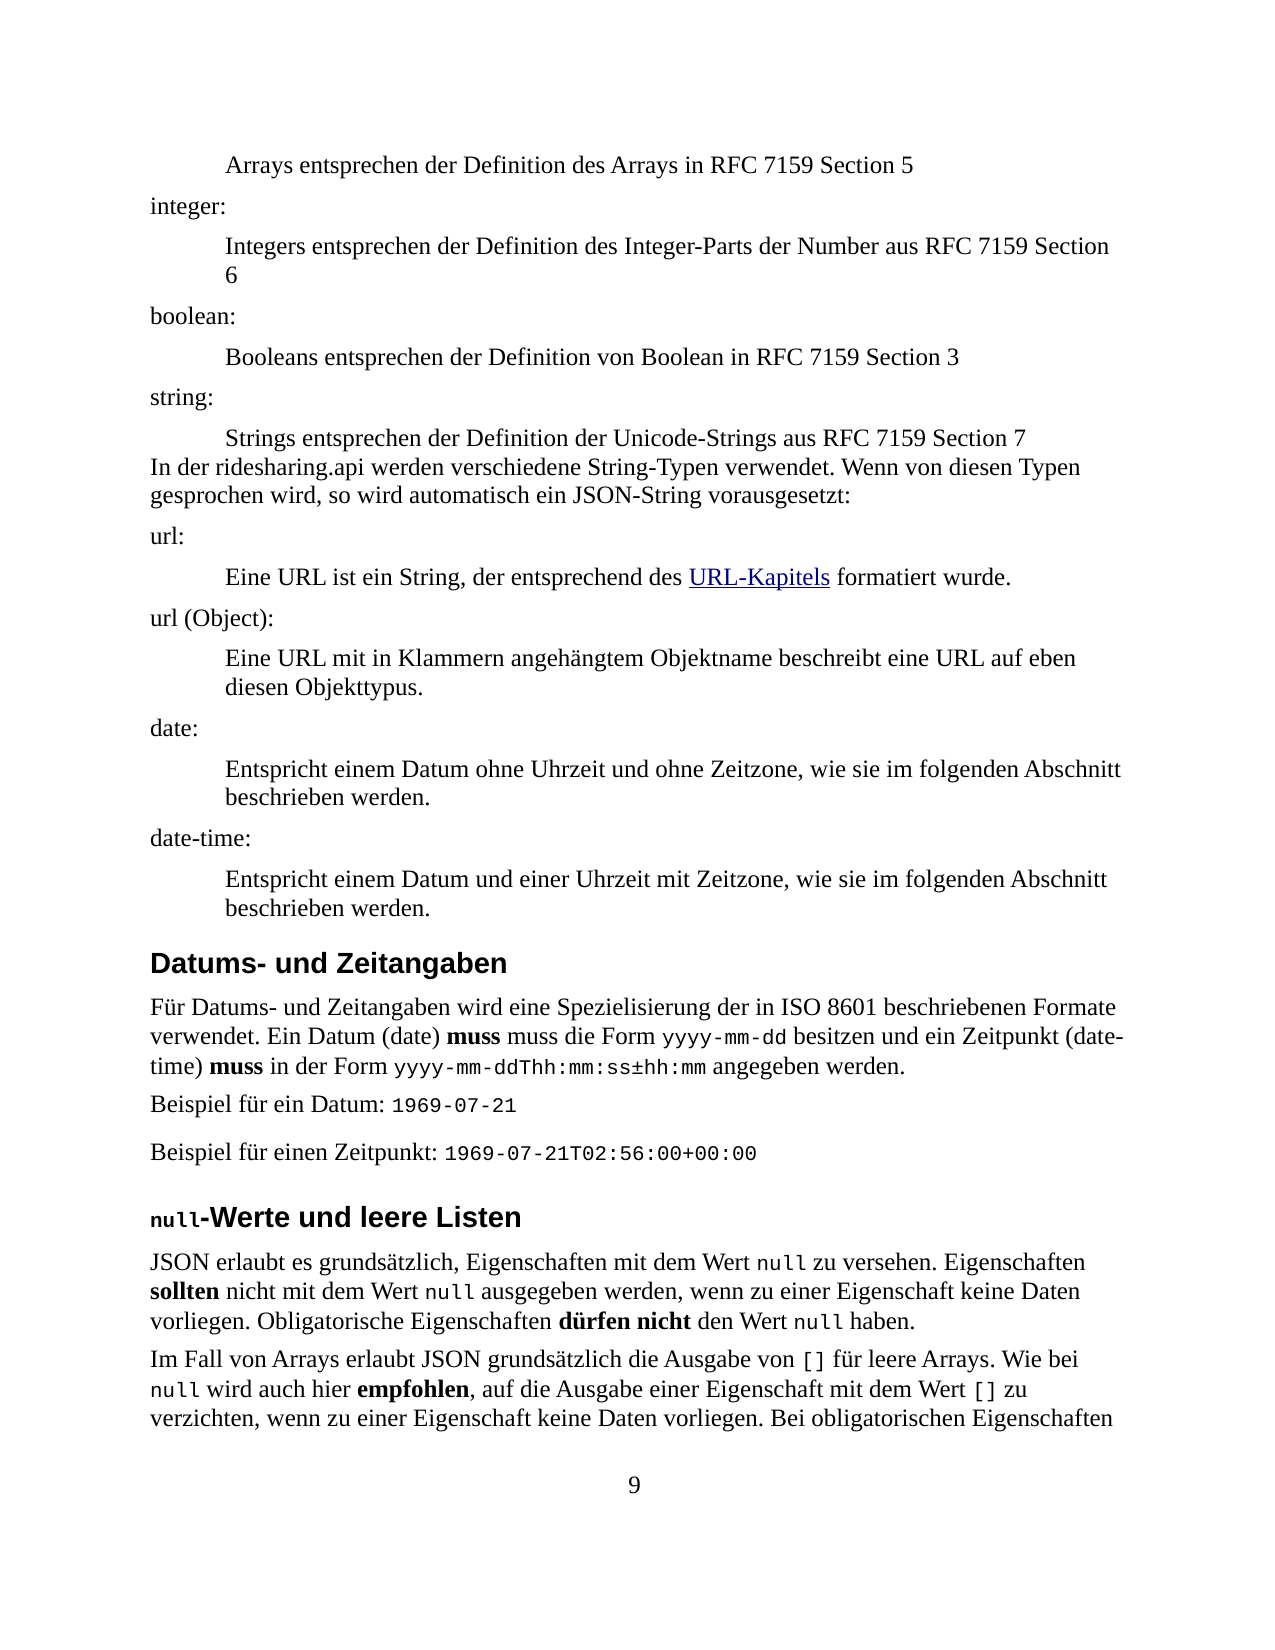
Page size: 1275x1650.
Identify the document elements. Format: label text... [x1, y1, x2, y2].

text date-time: [150, 823, 1125, 852]
text date: [150, 713, 1125, 742]
text string: [150, 382, 1125, 411]
text Integers entsprechen der Definition des Integer-Parts der Number aus RFC 7159 Section 6 [225, 231, 1125, 289]
text Strings entsprechen der Definition der Unicode-Strings aus RFC 7159 Section 7 [225, 423, 1125, 452]
subtitle null-Werte und leere Listen [150, 1200, 1125, 1234]
text Für Datums- und Zeitangaben wird eine Spezielisierung der in ISO 8601 beschriebenen Formate verwendet. Ein Datum (date) muss muss die Form yyyy-mm-dd besitzen und ein Zeitpunkt (date-time) muss in der Form yyyy-mm-ddThh:mm:ss±hh:mm angegeben werden. [150, 992, 1125, 1080]
text Entspricht einem Datum und einer Uhrzeit mit Zeitzone, wie sie im folgenden Abschnitt beschrieben werden. [225, 864, 1125, 921]
text In der ridesharing.api werden verschiedene String-Typen verwendet. Wenn von diesen Typen gesprochen wird, so wird automatisch ein JSON-String vorausgesetzt: [150, 452, 1125, 509]
text JSON erlaubt es grundsätzlich, Eigenschaften mit dem Wert null zu versehen. Eigenschaften sollten nicht mit dem Wert null ausgegeben werden, wenn zu einer Eigenschaft keine Daten vorliegen. Obligatorische Eigenschaften dürfen nicht den Wert null haben. [150, 1247, 1125, 1335]
text url: [150, 521, 1125, 550]
text url (Object): [150, 603, 1125, 632]
text integer: [150, 191, 1125, 219]
text Eine URL mit in Klammern angehängtem Objektname beschreibt eine URL auf eben diesen Objekttypus. [225, 643, 1125, 701]
text Im Fall von Arrays erlaubt JSON grundsätzlich die Ausgabe von [] für leere Arrays. Wie bei null wird auch hier empfohlen, auf die Ausgabe einer Eigenschaft mit dem Wert [] zu verzichten, wenn zu einer Eigenschaft keine Daten vorliegen. Bei obligatorischen Eigenschaften [150, 1344, 1125, 1432]
text boolean: [150, 301, 1125, 330]
text Beispiel für einen Zeitpunkt: 1969-07-21T02:56:00+00:00 [150, 1137, 1125, 1166]
text Arrays entsprechen der Definition des Arrays in RFC 7159 Section 5 [225, 150, 1125, 179]
text Entspricht einem Datum ohne Uhrzeit und ohne Zeitzone, wie sie im folgenden Abschnitt beschrieben werden. [225, 754, 1125, 811]
text Booleans entsprechen der Definition von Boolean in RFC 7159 Section 3 [225, 342, 1125, 370]
subtitle Datums- und Zeitangaben [150, 946, 1125, 980]
text Eine URL ist ein String, der entsprechend des URL-Kapitels formatiert wurde. [225, 562, 1125, 591]
text Beispiel für ein Datum: 1969-07-21 [150, 1089, 1125, 1119]
